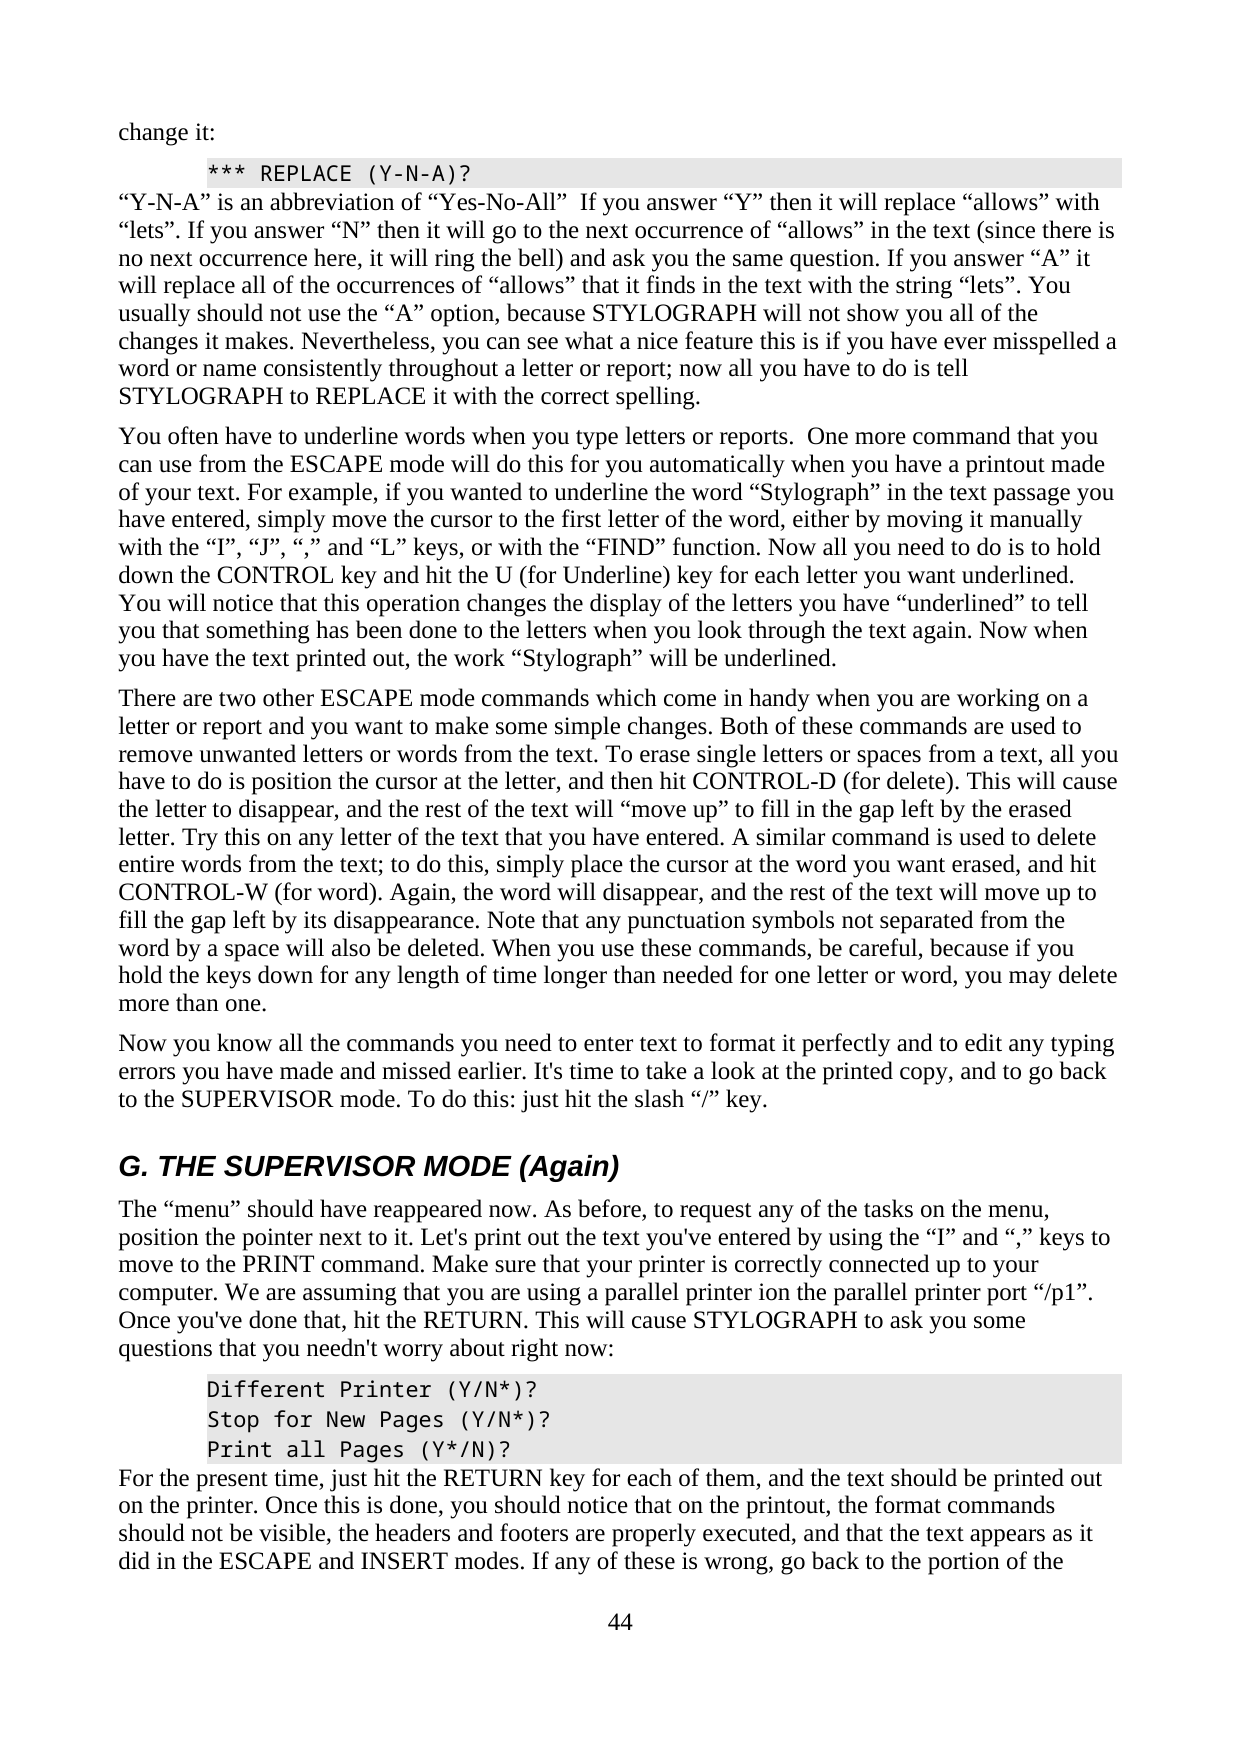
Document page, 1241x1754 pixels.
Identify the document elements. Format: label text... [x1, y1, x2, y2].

text *** REPLACE (Y-N-A)? [207, 158, 1122, 188]
text Different Printer (Y/N*)? [207, 1374, 1122, 1404]
text You often have to underline words when you type letters or reports. One more command that you can use from the ESCAPE mode will do this for you automatically when you have a printout made of your text. For example, if you wanted to underline the word “Stylograph” in the text passage you have entered, simply move the cursor to the first letter of the word, either by moving it manually with the “I”, “J”, “,” and “L” keys, or with the “FIND” function. Now all you need to do is to hold down the CONTROL key and hit the U (for Underline) key for each letter you want underlined. You will notice that this operation changes the display of the letters you have “underlined” to tell you that something has been done to the letters when you look through the text again. Now when you have the text printed out, the work “Stylograph” will be underlined. [118, 422, 1122, 672]
text There are two other ESCAPE mode commands which come in handy when you are working on a letter or report and you want to make some simple changes. Both of these commands are used to remove unwanted letters or words from the text. To erase single letters or spaces from a text, all you have to do is position the cursor at the letter, and then hit CONTROL-D (for delete). This will cause the letter to disappear, and the rest of the text will “move up” to fill in the gap left by the erased letter. Try this on any letter of the text that you have entered. A similar command is used to delete entire words from the text; to do this, simply place the cursor at the word you want erased, and hit CONTROL-W (for word). Again, the word will disappear, and the rest of the text will move up to fill the gap left by its disappearance. Note that any punctuation symbols not separated from the word by a space will also be deleted. When you use these commands, be careful, because if you hold the keys down for any length of time longer than needed for one letter or word, you may delete more than one. [118, 684, 1122, 1017]
subtitle G. THE SUPERVISOR MODE (Again) [118, 1150, 1122, 1183]
text The “menu” should have reappeared now. As before, to request any of the tasks on the menu, position the pointer next to it. Let's print out the text you've entered by using the “I” and “,” keys to move to the PRINT command. Make sure that your printer is correctly connected up to your computer. We are assuming that you are using a parallel printer ion the parallel printer port “/p1”. Once you've done that, hit the RETURN. This will cause STYLOGRAPH to ask you some questions that you needn't worry about right now: [118, 1195, 1122, 1361]
text Print all Pages (Y*/N)? [207, 1434, 1122, 1464]
text Stop for New Pages (Y/N*)? [207, 1404, 1122, 1434]
text change it: [118, 118, 1122, 146]
text “Y-N-A” is an abbreviation of “Yes-No-All” If you answer “Y” then it will replace “allows” with “lets”. If you answer “N” then it will go to the next occurrence of “allows” in the text (since there is no next occurrence here, it will ring the bell) and ask you the same question. If you answer “A” it will replace all of the occurrences of “allows” that it finds in the text with the string “lets”. You usually should not use the “A” option, because STYLOGRAPH will not show you all of the changes it makes. Nevertheless, you can see what a nice feature this is if you have ever misspelled a word or name consistently throughout a letter or report; now all you have to do is tell STYLOGRAPH to REPLACE it with the correct spelling. [118, 188, 1122, 410]
text Now you know all the commands you need to enter text to format it perfectly and to edit any typing errors you have made and missed earlier. It's time to take a look at the printed copy, and to go back to the SUPERVISOR mode. To do this: just hit the slash “/” key. [118, 1029, 1122, 1112]
text For the present time, just hit the RETURN key for each of them, and the text should be printed out on the printer. Once this is done, you should notice that on the printout, the format commands should not be visible, the headers and footers are properly executed, and that the text appears as it did in the ESCAPE and INSERT modes. If any of these is wrong, go back to the portion of the [118, 1464, 1122, 1575]
